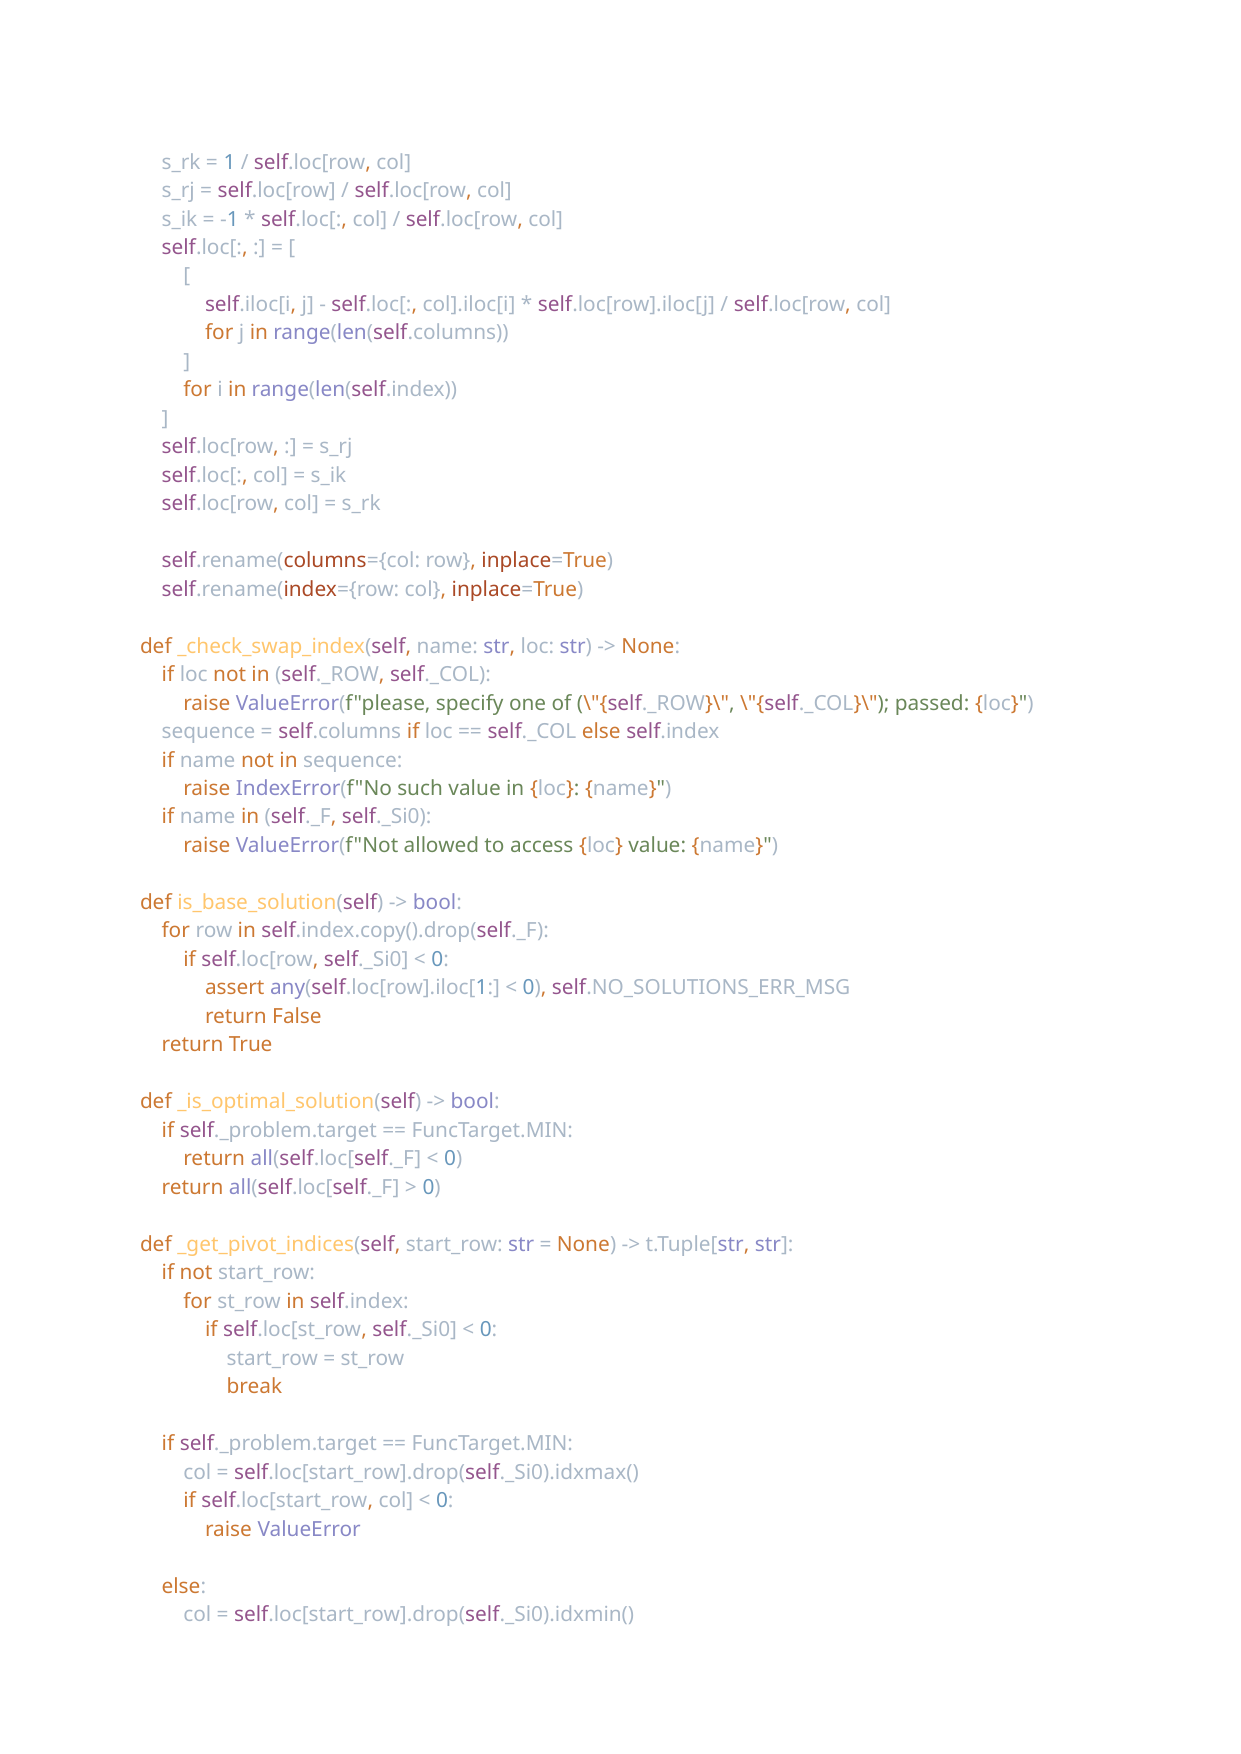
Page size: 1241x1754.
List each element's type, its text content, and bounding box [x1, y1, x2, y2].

text s_rk = 1 / self.loc[row, col] s_rj = self.loc[row] / self.loc[row, col] s_ik = -1 * self.loc[:, col] / self.loc[row, col] self.loc[:, :] = [ [ self.iloc[i, j] - self.loc[:, col].iloc[i] * self.loc[row].iloc[j] / self.loc[row, col] for j in range(len(self.columns)) ] for i in range(len(self.index)) ] self.loc[row, :] = s_rj self.loc[:, col] = s_ik self.loc[row, col] = s_rk self.rename(columns={col: row}, inplace=True) self.rename(index={row: col}, inplace=True) def _check_swap_index(self, name: str, loc: str) -> None: if loc not in (self._ROW, self._COL): raise ValueError(f"please, specify one of (\"{self._ROW}\", \"{self._COL}\"); passed: {loc}") sequence = self.columns if loc == self._COL else self.index if name not in sequence: raise IndexError(f"No such value in {loc}: {name}") if name in (self._F, self._Si0): raise ValueError(f"Not allowed to access {loc} value: {name}") def is_base_solution(self) -> bool: for row in self.index.copy().drop(self._F): if self.loc[row, self._Si0] < 0: assert any(self.loc[row].iloc[1:] < 0), self.NO_SOLUTIONS_ERR_MSG return False return True def _is_optimal_solution(self) -> bool: if self._problem.target == FuncTarget.MIN: return all(self.loc[self._F] < 0) return all(self.loc[self._F] > 0) def _get_pivot_indices(self, start_row: str = None) -> t.Tuple[str, str]: if not start_row: for st_row in self.index: if self.loc[st_row, self._Si0] < 0: start_row = st_row break if self._problem.target == FuncTarget.MIN: col = self.loc[start_row].drop(self._Si0).idxmax() if self.loc[start_row, col] < 0: raise ValueError else: col = self.loc[start_row].drop(self._Si0).idxmin() [118, 118, 1122, 1628]
